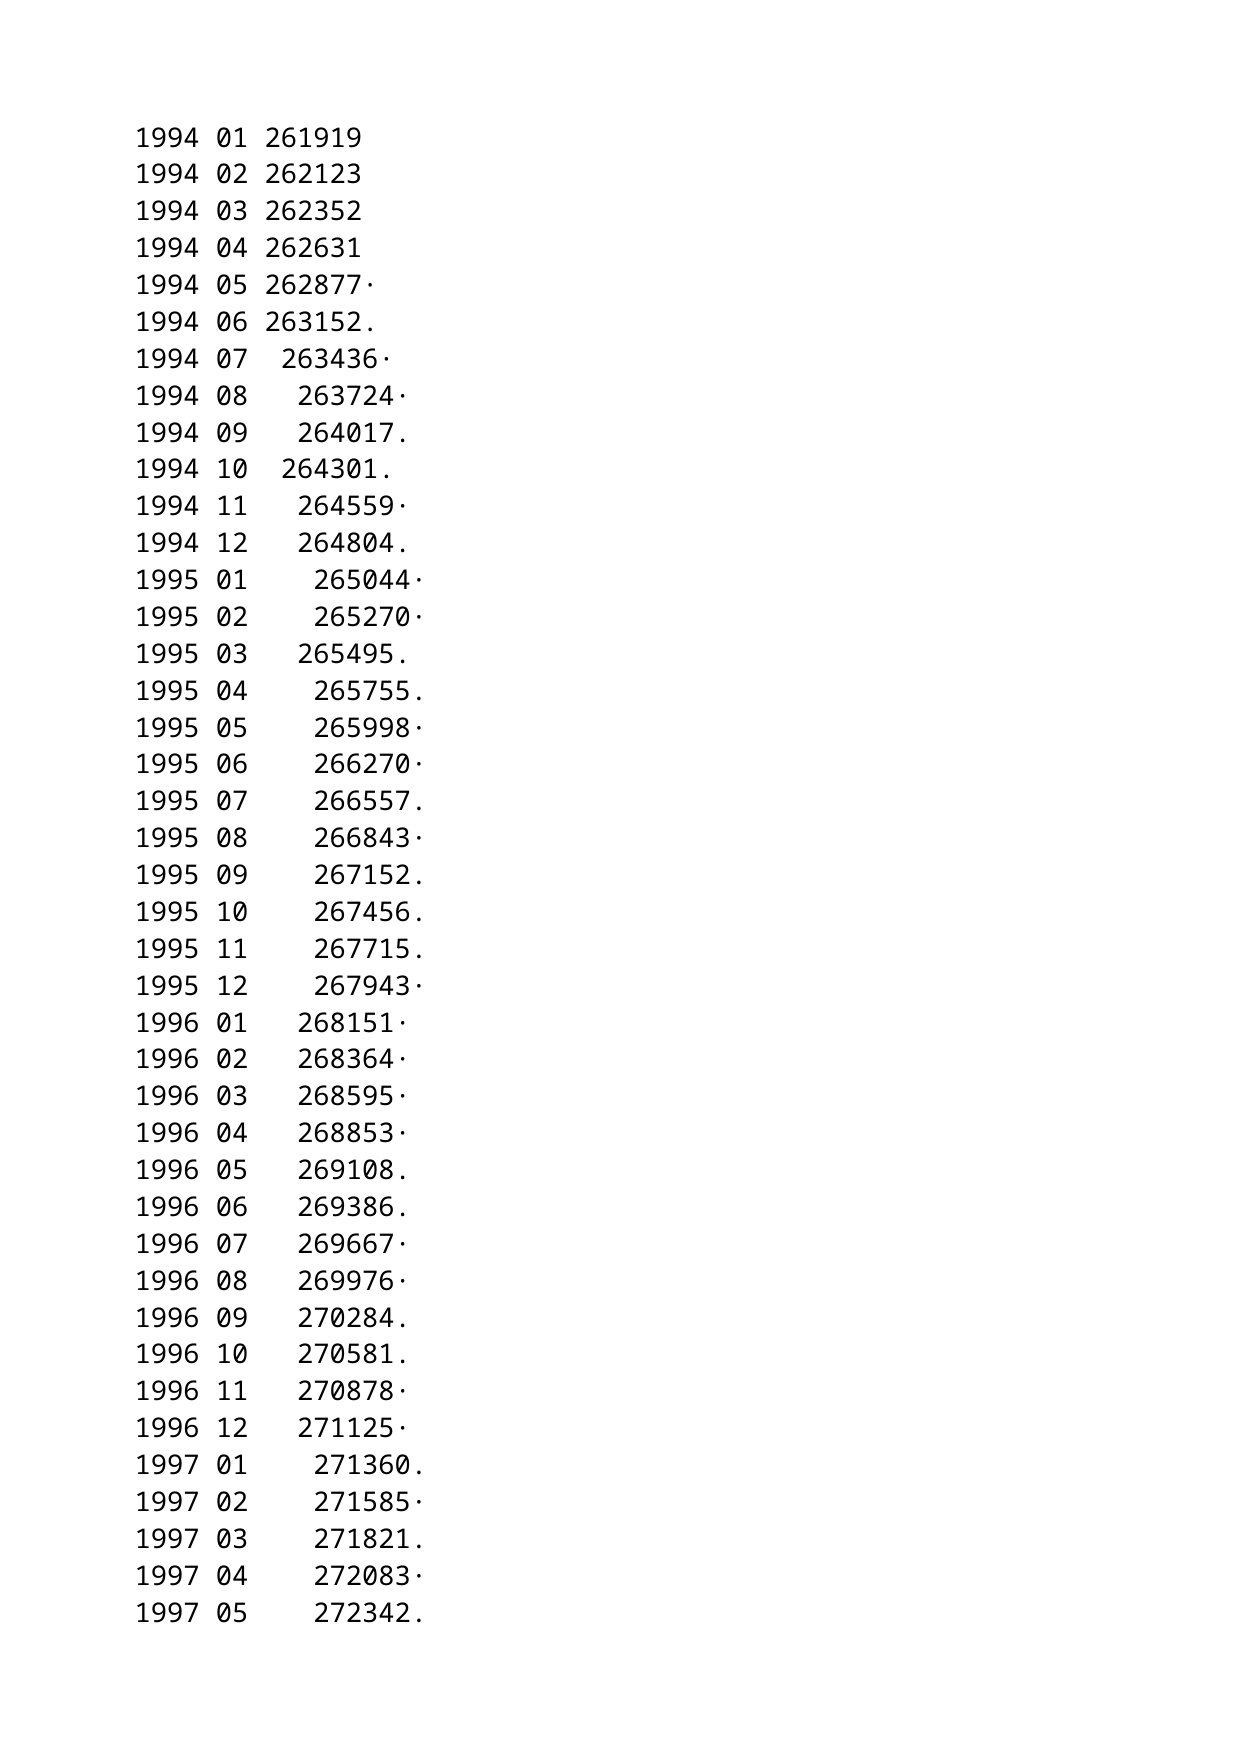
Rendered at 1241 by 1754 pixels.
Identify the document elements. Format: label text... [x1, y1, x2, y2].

text 1996 06 71269386. [118, 1187, 1122, 1224]
text 1995 09 42267152. [118, 856, 1122, 892]
text 1995 04 76265755. [118, 671, 1122, 708]
text 1994 06 263152. [118, 302, 1122, 339]
text 1994 03 262352 [118, 192, 1122, 229]
text 1995 05 72265998· [118, 708, 1122, 745]
text 1995 12 32267943· [118, 966, 1122, 1003]
text 1994 11 47264559· [118, 487, 1122, 524]
text 1994 01 261919 [118, 118, 1122, 155]
text 1996 03 23268595· [118, 1077, 1122, 1114]
text 1997 02 90271585· [118, 1482, 1122, 1519]
text 1994 08 97263724· [118, 376, 1122, 413]
text 1994 02 262123 [118, 155, 1122, 192]
text 1995 10 78267456. [118, 892, 1122, 929]
text 1996 12 52271125· [118, 1409, 1122, 1446]
text 1996 05 73269108. [118, 1151, 1122, 1187]
text 1995 07 74266557. [118, 782, 1122, 819]
text 1995 11 66267715. [118, 929, 1122, 966]
text 1994 05 262877· [118, 266, 1122, 302]
text 1994 09 31264017. [118, 413, 1122, 450]
text 1995 08 11266843· [118, 819, 1122, 856]
text 1996 08 42269976· [118, 1261, 1122, 1298]
text 1994 10 7264301. [118, 450, 1122, 487]
text 1997 05 73272342. [118, 1593, 1122, 1630]
text 1996 07 11269667· [118, 1224, 1122, 1261]
text 1996 10 25270581. [118, 1335, 1122, 1372]
text 1995 03 6265495. [118, 634, 1122, 671]
text 1997 04 86272083· [118, 1556, 1122, 1593]
text 1994 04 262631 [118, 229, 1122, 266]
text 1997 01 73271360. [118, 1446, 1122, 1482]
text 1997 03 71271821. [118, 1519, 1122, 1556]
text 1996 11 22270878· [118, 1372, 1122, 1409]
text 1995 02 33265270· [118, 597, 1122, 634]
text 1996 01 41268151· [118, 1003, 1122, 1040]
text 1996 04 60268853· [118, 1114, 1122, 1151]
text 1995 01 53265044· [118, 561, 1122, 597]
text 1994 07 5263436· [118, 339, 1122, 376]
text 1995 06 45266270· [118, 745, 1122, 782]
text 1996 09 66270284. [118, 1298, 1122, 1335]
text 1994 12 29264804. [118, 524, 1122, 561]
text 1996 02 92268364· [118, 1040, 1122, 1077]
